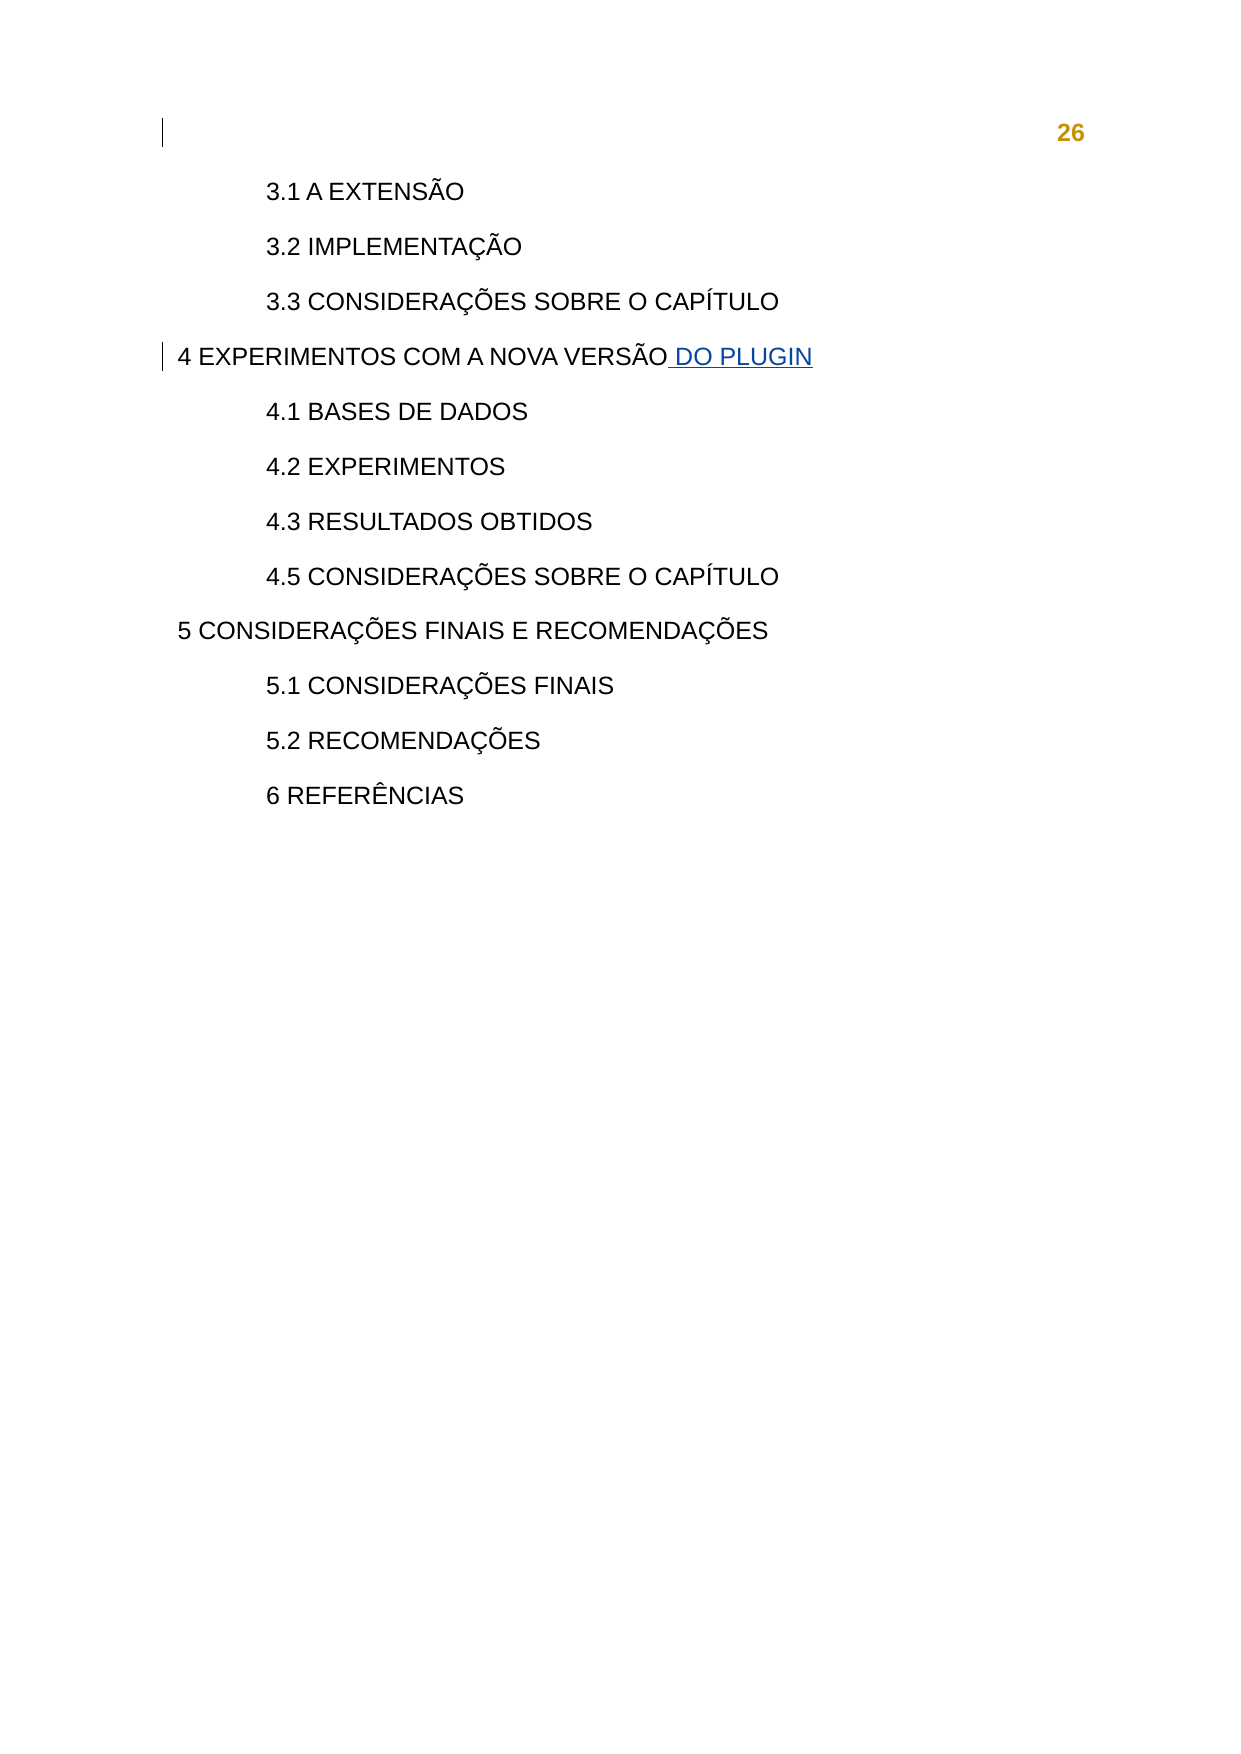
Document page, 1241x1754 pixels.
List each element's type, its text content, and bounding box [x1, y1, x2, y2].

text 3.3 CONSIDERAÇÕES SOBRE O CAPÍTULO [177, 287, 1122, 316]
text 5.1 CONSIDERAÇÕES FINAIS [177, 671, 1122, 700]
text 4.3 RESULTADOS OBTIDOS [177, 507, 1122, 535]
text 4.2 EXPERIMENTOS [177, 452, 1122, 480]
text 3.1 A EXTENSÃO [177, 177, 1122, 206]
text 4.1 BASES DE DADOS [177, 397, 1122, 426]
text 5 CONSIDERAÇÕES FINAIS E RECOMENDAÇÕES [177, 616, 1122, 645]
text 6 REFERÊNCIAS [177, 781, 1122, 810]
text 3.2 IMPLEMENTAÇÃO [177, 232, 1122, 261]
text 4 EXPERIMENTOS COM A NOVA VERSÃO DO PLUGIN [177, 342, 1122, 371]
text 5.2 RECOMENDAÇÕES [177, 726, 1122, 755]
text 4.5 CONSIDERAÇÕES SOBRE O CAPÍTULO [177, 561, 1122, 590]
